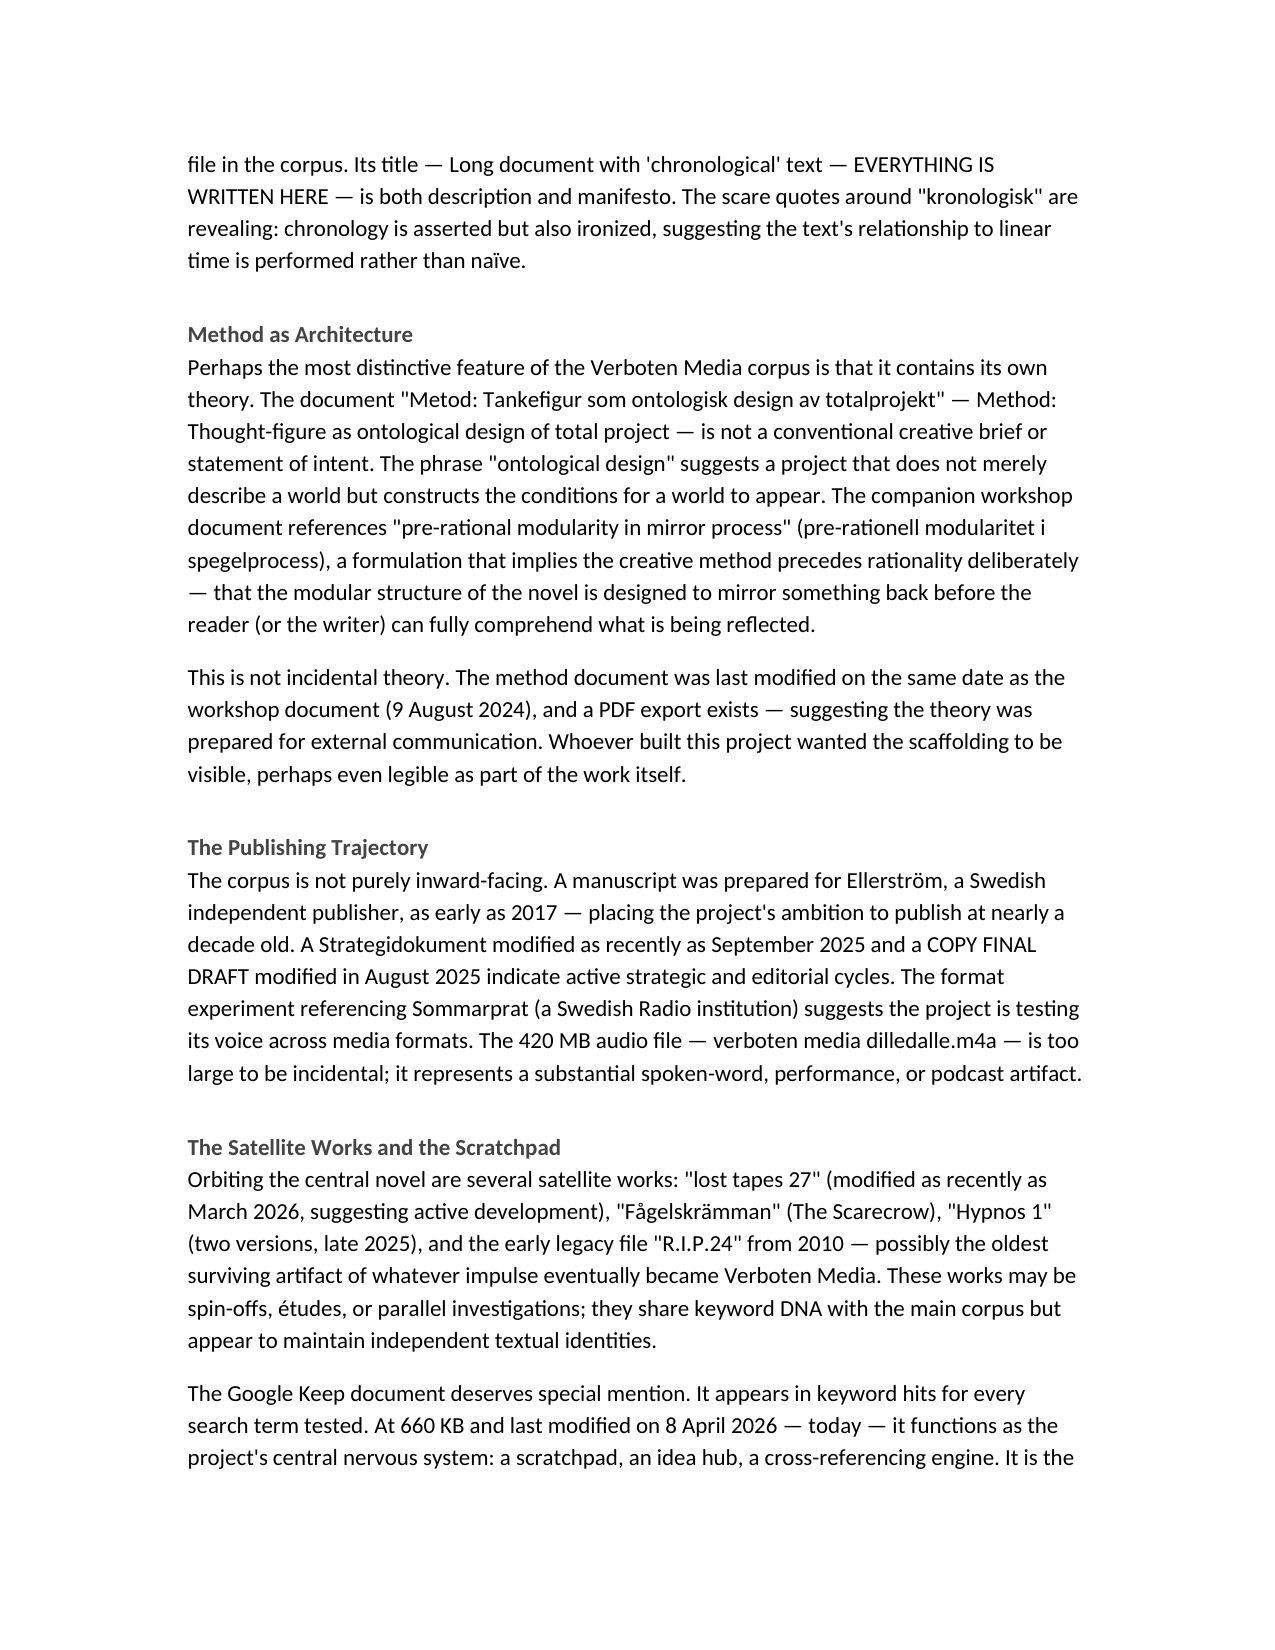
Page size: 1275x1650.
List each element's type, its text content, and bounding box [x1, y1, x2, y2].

text The Google Keep document deserves special mention. It appears in keyword hits for every search term tested. At 660 KB and last modified on 8 April 2026 — today — it functions as the project's central nervous system: a scratchpad, an idea hub, a cross-referencing engine. It is the [187, 1379, 1087, 1471]
text file in the corpus. Its title — Long document with 'chronological' text — EVERYTHING IS WRITTEN HERE — is both description and manifesto. The scare quotes around "kronologisk" are revealing: chronology is asserted but also ironized, suggesting the text's relationship to linear time is performed rather than naïve. [187, 150, 1087, 274]
text The corpus is not purely inward-facing. A manuscript was prepared for Ellerström, a Swedish independent publisher, as early as 2017 — placing the project's ambition to publish at nearly a decade old. A Strategidokument modified as recently as September 2025 and a COPY FINAL DRAFT modified in August 2025 indicate active strategic and editorial cycles. The format experiment referencing Sommarprat (a Swedish Radio institution) suggests the project is testing its voice across media formats. The 420 MB audio file — verboten media dilledalle.m4a — is too large to be incidental; it represents a substantial spoken-word, performance, or podcast artifact. [187, 866, 1087, 1087]
text Orbiting the central novel are several satellite works: "lost tapes 27" (modified as recently as March 2026, suggesting active development), "Fågelskrämman" (The Scarecrow), "Hypnos 1" (two versions, late 2025), and the early legacy file "R.I.P.24" from 2010 — possibly the oldest surviving artifact of whatever impulse eventually became Verboten Media. These works may be spin-offs, études, or parallel investigations; they share keyword DNA with the main corpus but appear to maintain independent textual identities. [187, 1165, 1087, 1354]
text Perhaps the most distinctive feature of the Verboten Media corpus is that it contains its own theory. The document "Metod: Tankefigur som ontologisk design av totalprojekt" — Method: Thought-figure as ontological design of total project — is not a conventional creative brief or statement of intent. The phrase "ontological design" suggests a project that does not merely describe a world but constructs the conditions for a world to appear. The companion workshop document references "pre-rational modularity in mirror process" (pre-rationell modularitet i spegelprocess), a formulation that implies the creative method precedes rationality deliberately — that the modular structure of the novel is designed to mirror something back before the reader (or the writer) can fully comprehend what is being reflected. [187, 353, 1087, 638]
subtitle The Publishing Trajectory [187, 833, 1087, 862]
subtitle Method as Architecture [187, 320, 1087, 348]
text This is not incidental theory. The method document was last modified on the same date as the workshop document (9 August 2024), and a PDF export exists — suggesting the theory was prepared for external communication. Whoever built this project wanted the scaffolding to be visible, perhaps even legible as part of the work itself. [187, 663, 1087, 788]
subtitle The Satellite Works and the Scratchpad [187, 1133, 1087, 1161]
